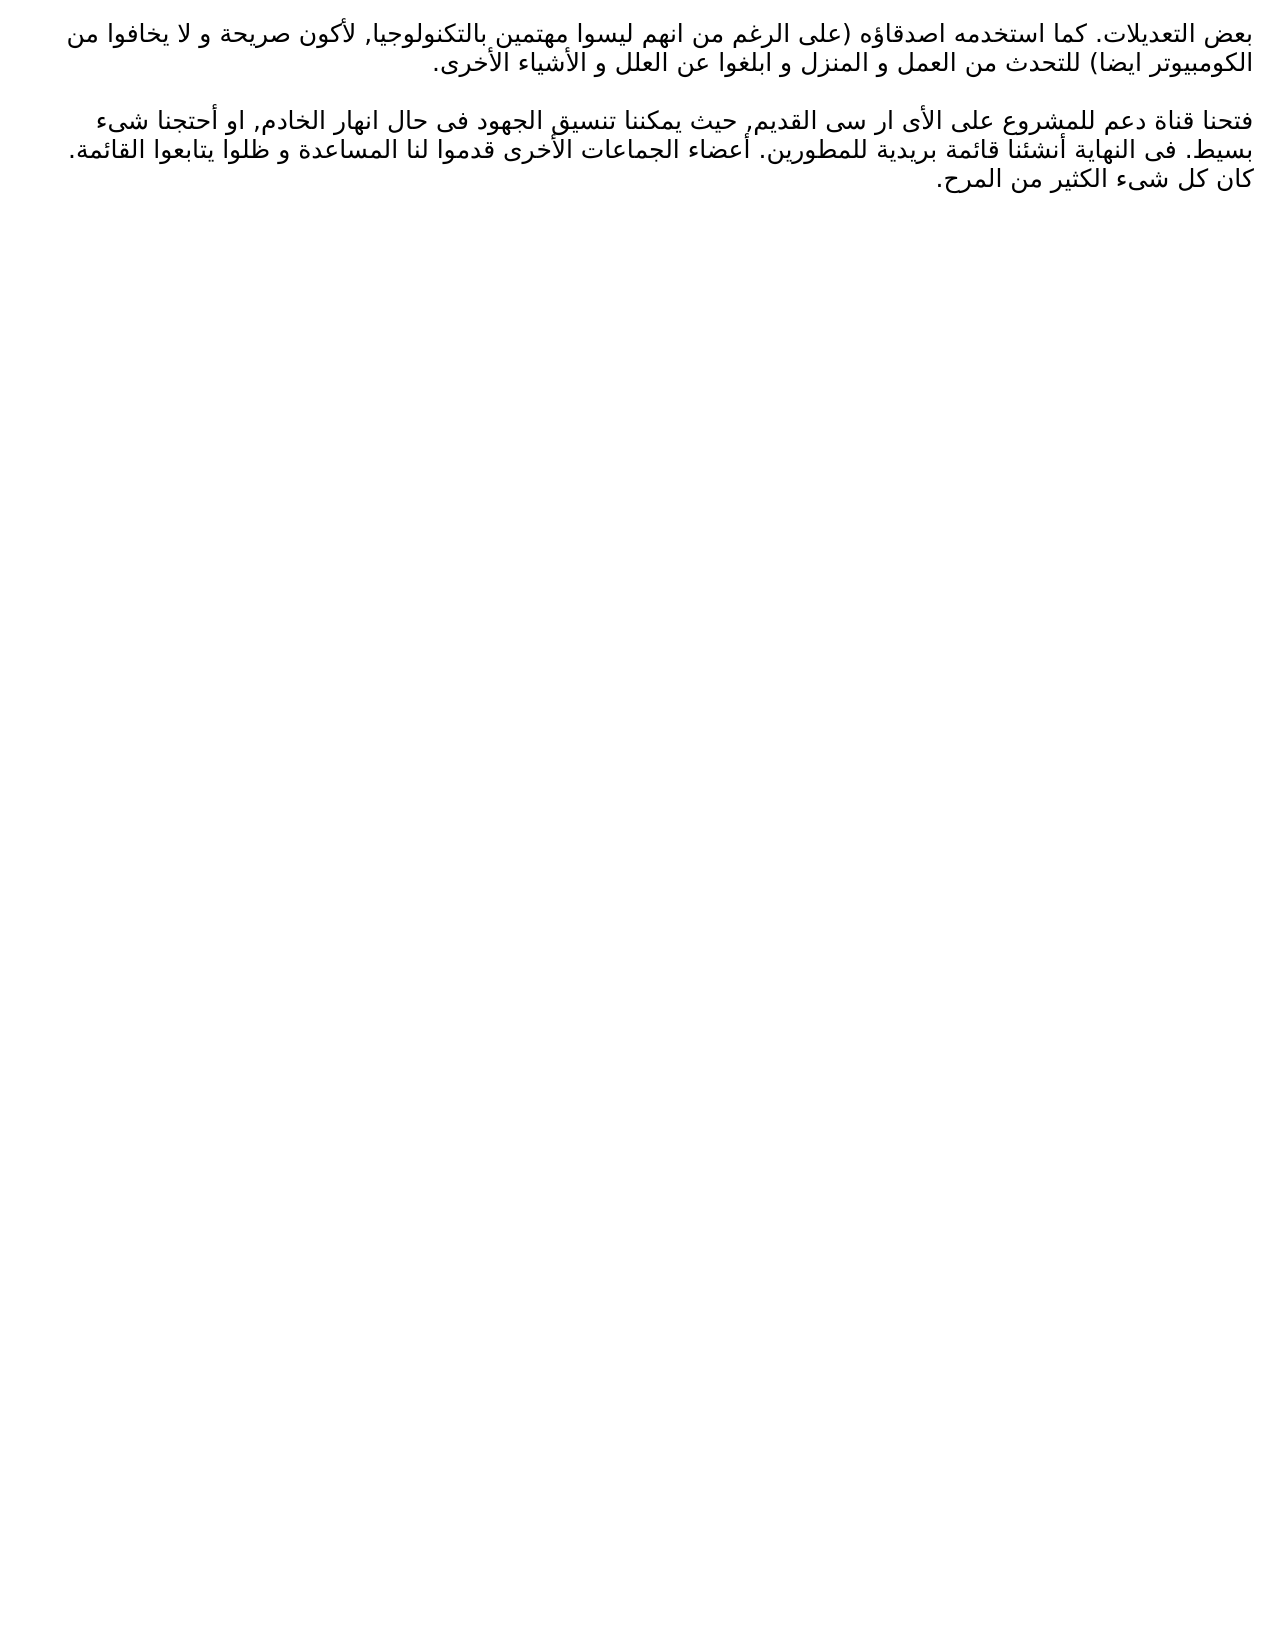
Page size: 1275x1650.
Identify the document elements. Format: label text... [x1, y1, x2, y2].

text كان مشروعا متكونا من مجموعتنا ال يو جى (لوج) للوقت الحاضر. إريسا قررت انه شىء لطيف, و استمرت فى استعمال النسخ الأخيرة الغير ثابته من البرنامج للتحدث به. هيا ايضا شاركت ببعض الرقع الظريفة للمشروع. تايلور تحمس له ايضا ("جن!, انتى الأن مطورة برمجيات مفتوحة المصدر من الطراز الأول") و ظل يطرح افكارا للكود, و يجرى بعض التعديلات. كما استخدمه اصدقاؤه (على الرغم من انهم ليسوا مهتمين بالتكنولوجيا, لأكون صريحة و لا يخافوا من الكومبيوتر ايضا) للتحدث من العمل و المنزل و ابلغوا عن العلل و الأشياء الأخرى. [25, 19, 1254, 77]
text فتحنا قناة دعم للمشروع على الأى ار سى القديم, حيث يمكننا تنسيق الجهود فى حال انهار الخادم, او أحتجنا شىء بسيط. فى النهاية أنشئنا قائمة بريدية للمطورين. أعضاء الجماعات الأخرى قدموا لنا المساعدة و ظلوا يتابعوا القائمة. كان كل شىء الكثير من المرح. [25, 106, 1254, 193]
